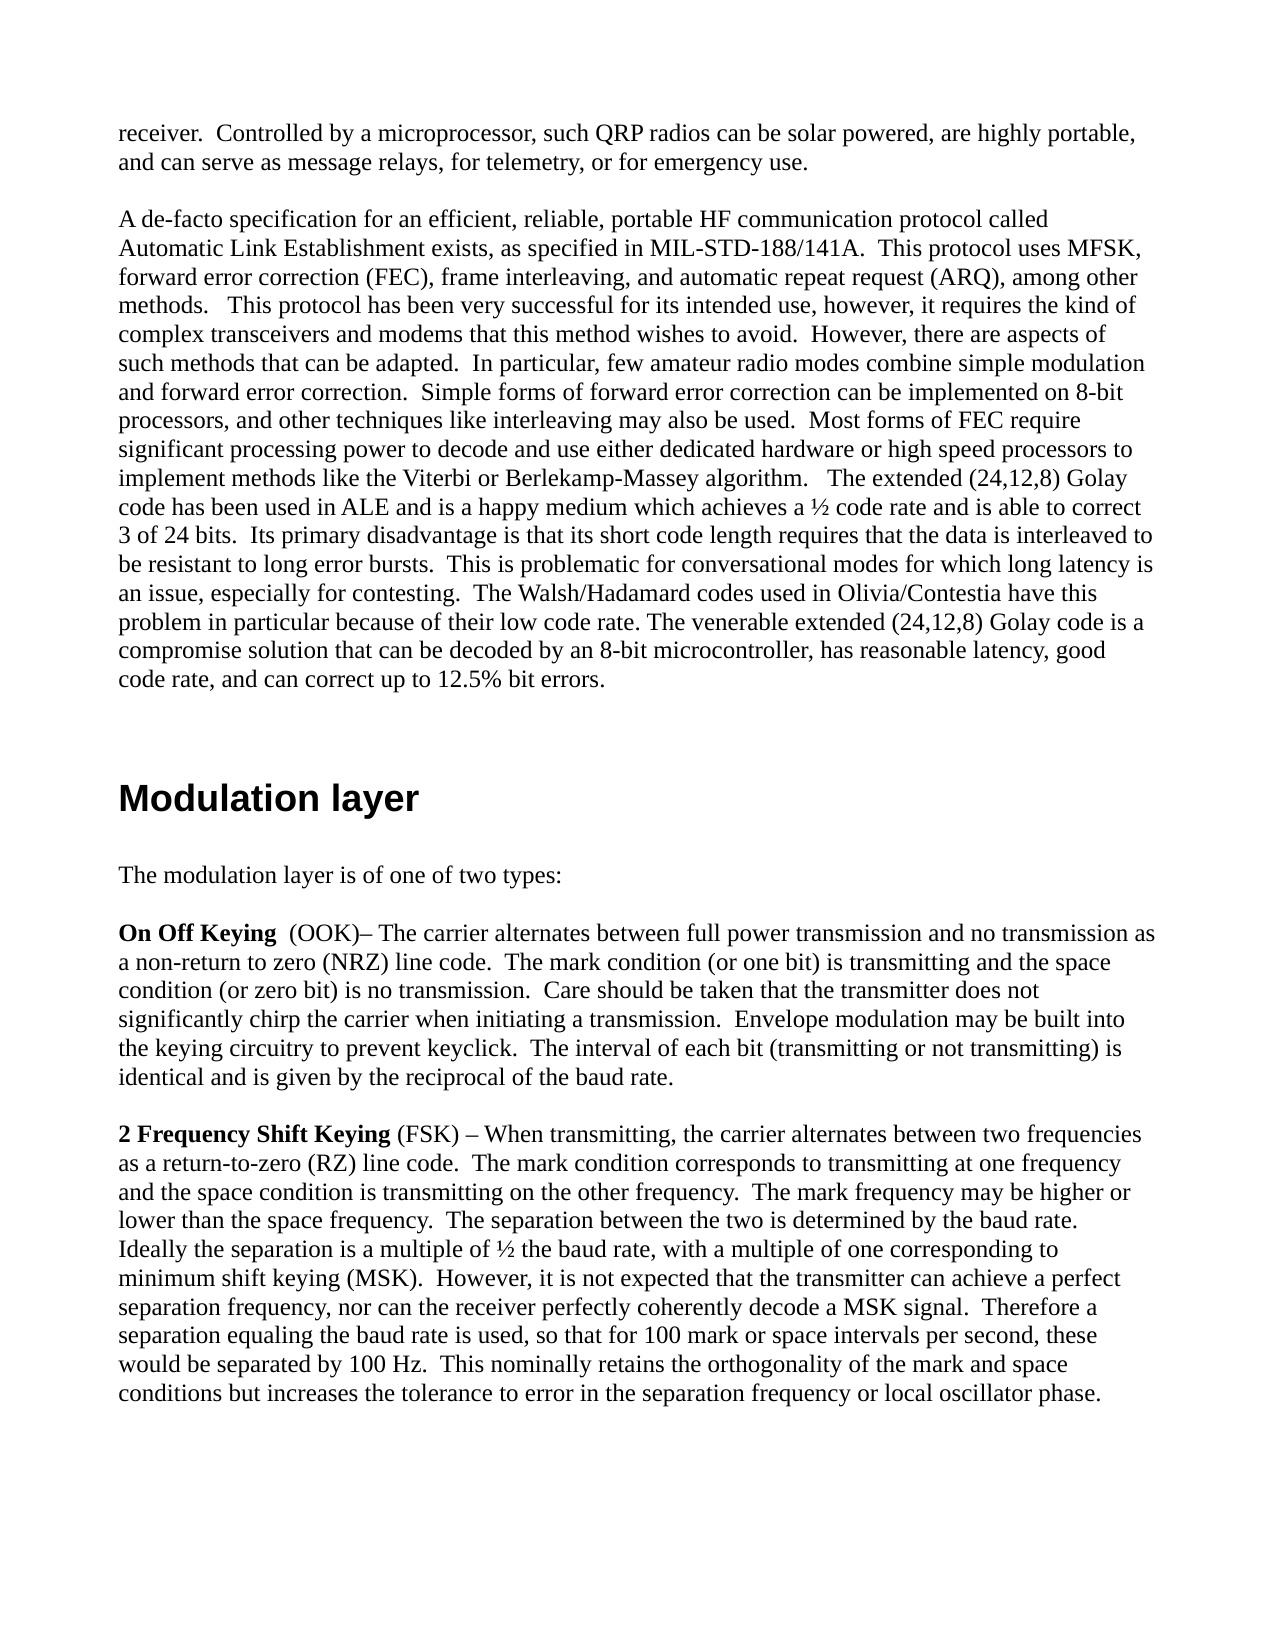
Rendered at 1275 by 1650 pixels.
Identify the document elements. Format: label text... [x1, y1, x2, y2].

text 2 Frequency Shift Keying (FSK) – When transmitting, the carrier alternates between two frequencies as a return-to-zero (RZ) line code. The mark condition corresponds to transmitting at one frequency and the space condition is transmitting on the other frequency. The mark frequency may be higher or lower than the space frequency. The separation between the two is determined by the baud rate. Ideally the separation is a multiple of ½ the baud rate, with a multiple of one corresponding to minimum shift keying (MSK). However, it is not expected that the transmitter can achieve a perfect separation frequency, nor can the receiver perfectly coherently decode a MSK signal. Therefore a separation equaling the baud rate is used, so that for 100 mark or space intervals per second, these would be separated by 100 Hz. This nominally retains the orthogonality of the mark and space conditions but increases the tolerance to error in the separation frequency or local oscillator phase. [118, 1119, 1157, 1407]
text A de-facto specification for an efficient, reliable, portable HF communication protocol called Automatic Link Establishment exists, as specified in MIL-STD-188/141A. This protocol uses MFSK, forward error correction (FEC), frame interleaving, and automatic repeat request (ARQ), among other methods. This protocol has been very successful for its intended use, however, it requires the kind of complex transceivers and modems that this method wishes to avoid. However, there are aspects of such methods that can be adapted. In particular, few amateur radio modes combine simple modulation and forward error correction. Simple forms of forward error correction can be implemented on 8-bit processors, and other techniques like interleaving may also be used. Most forms of FEC require significant processing power to decode and use either dedicated hardware or high speed processors to implement methods like the Viterbi or Berlekamp-Massey algorithm. The extended (24,12,8) Golay code has been used in ALE and is a happy medium which achieves a ½ code rate and is able to correct 3 of 24 bits. Its primary disadvantage is that its short code length requires that the data is interleaved to be resistant to long error bursts. This is problematic for conversational modes for which long latency is an issue, especially for contesting. The Walsh/Hadamard codes used in Olivia/Contestia have this problem in particular because of their low code rate. The venerable extended (24,12,8) Golay code is a compromise solution that can be decoded by an 8-bit microcontroller, has reasonable latency, good code rate, and can correct up to 12.5% bit errors. [118, 204, 1157, 693]
text receiver. Controlled by a microprocessor, such QRP radios can be solar powered, are highly portable, and can serve as message relays, for telemetry, or for emergency use. [118, 118, 1157, 176]
subtitle Modulation layer [118, 776, 1157, 819]
text On Off Keying (OOK)– The carrier alternates between full power transmission and no transmission as a non-return to zero (NRZ) line code. The mark condition (or one bit) is transmitting and the space condition (or zero bit) is no transmission. Care should be taken that the transmitter does not significantly chirp the carrier when initiating a transmission. Envelope modulation may be built into the keying circuitry to prevent keyclick. The interval of each bit (transmitting or not transmitting) is identical and is given by the reciprocal of the baud rate. [118, 918, 1157, 1091]
text The modulation layer is of one of two types: [118, 861, 1157, 889]
